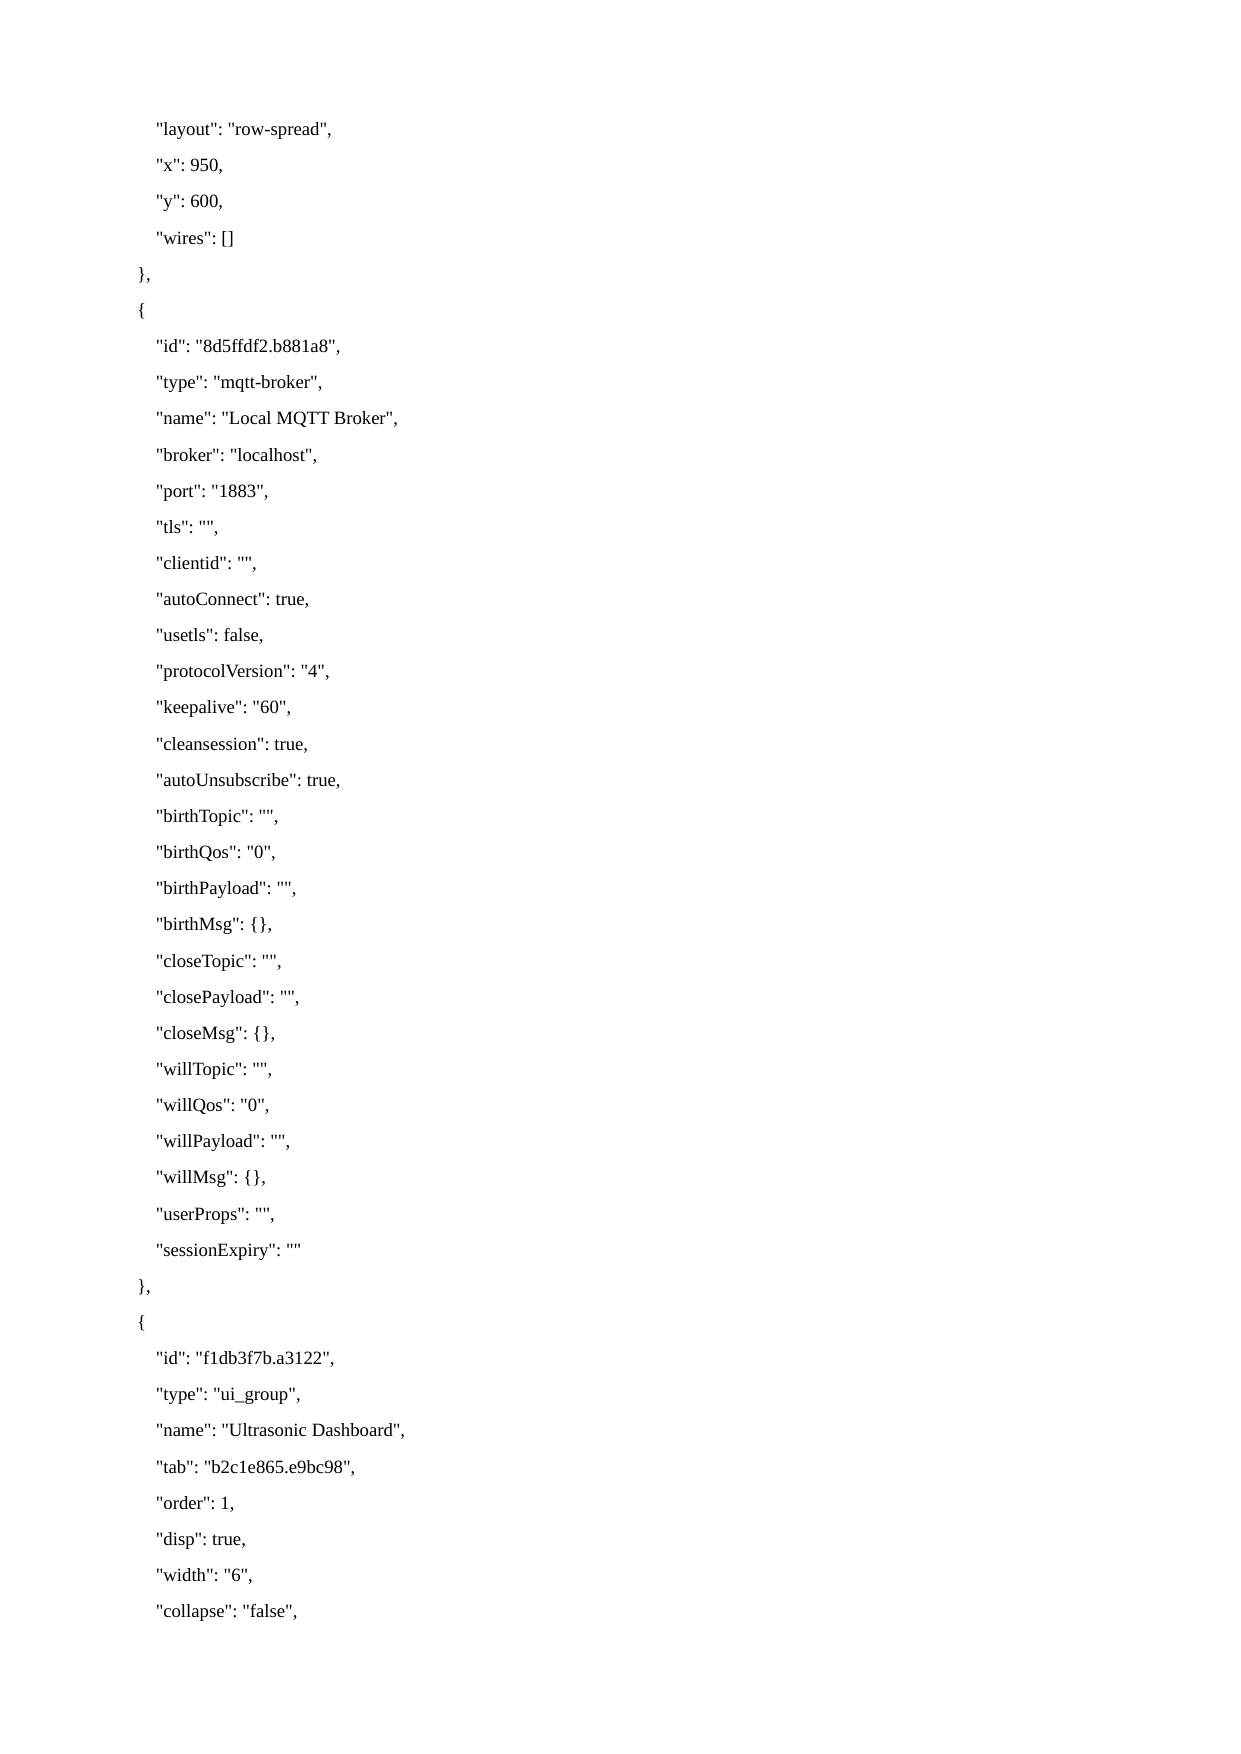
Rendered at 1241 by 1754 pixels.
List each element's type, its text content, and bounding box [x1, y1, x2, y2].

text "collapse": "false", [118, 1600, 1122, 1622]
text "willQos": "0", [118, 1094, 1122, 1116]
text }, [118, 1275, 1122, 1296]
text "birthTopic": "", [118, 805, 1122, 826]
text }, [118, 263, 1122, 284]
text "usetls": false, [118, 624, 1122, 646]
text "closePayload": "", [118, 986, 1122, 1007]
text "autoUnsubscribe": true, [118, 769, 1122, 790]
text "cleansession": true, [118, 733, 1122, 754]
text "protocolVersion": "4", [118, 660, 1122, 682]
text "birthPayload": "", [118, 877, 1122, 899]
text "userProps": "", [118, 1202, 1122, 1224]
text "autoConnect": true, [118, 588, 1122, 609]
text "name": "Local MQTT Broker", [118, 407, 1122, 429]
text "layout": "row-spread", [118, 118, 1122, 140]
text "willTopic": "", [118, 1058, 1122, 1079]
text "clientid": "", [118, 552, 1122, 573]
text "type": "ui_group", [118, 1383, 1122, 1405]
text "type": "mqtt-broker", [118, 371, 1122, 393]
text "willPayload": "", [118, 1130, 1122, 1152]
text "sessionExpiry": "" [118, 1239, 1122, 1260]
text "width": "6", [118, 1564, 1122, 1586]
text "x": 950, [118, 154, 1122, 176]
text "port": "1883", [118, 479, 1122, 501]
text "wires": [] [118, 227, 1122, 248]
text "birthMsg": {}, [118, 913, 1122, 935]
text "closeTopic": "", [118, 949, 1122, 971]
text { [118, 299, 1122, 320]
text { [118, 1311, 1122, 1332]
text "tls": "", [118, 516, 1122, 537]
text "name": "Ultrasonic Dashboard", [118, 1419, 1122, 1441]
text "keepalive": "60", [118, 696, 1122, 718]
text "id": "8d5ffdf2.b881a8", [118, 335, 1122, 357]
text "birthQos": "0", [118, 841, 1122, 863]
text "disp": true, [118, 1528, 1122, 1549]
text "closeMsg": {}, [118, 1022, 1122, 1043]
text "id": "f1db3f7b.a3122", [118, 1347, 1122, 1369]
text "broker": "localhost", [118, 443, 1122, 465]
text "order": 1, [118, 1492, 1122, 1513]
text "y": 600, [118, 190, 1122, 212]
text "willMsg": {}, [118, 1166, 1122, 1188]
text "tab": "b2c1e865.e9bc98", [118, 1456, 1122, 1477]
